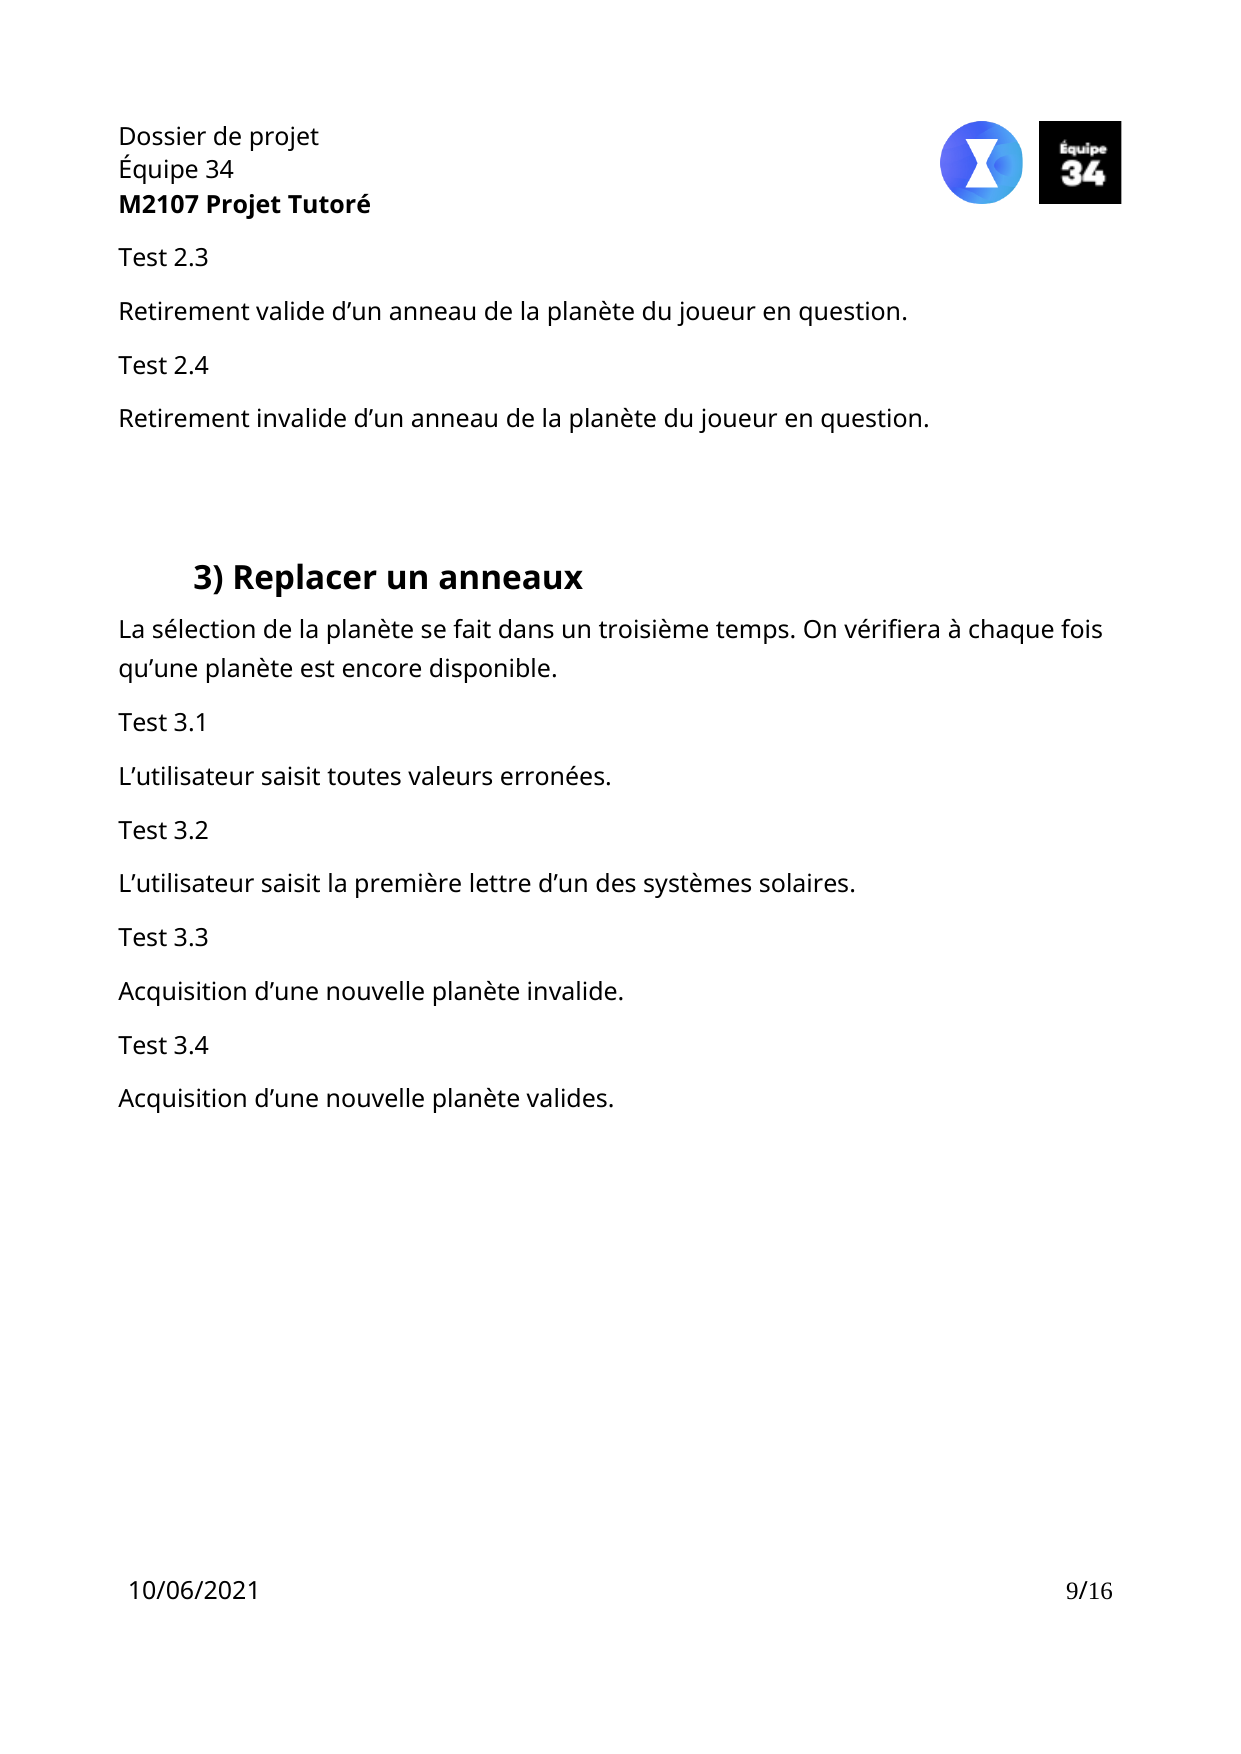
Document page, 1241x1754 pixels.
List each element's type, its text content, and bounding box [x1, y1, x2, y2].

picture [940, 121, 1023, 204]
text Test 3.2 [118, 812, 1122, 846]
text Test 2.4 [118, 347, 1122, 381]
text Retirement invalide d’un anneau de la planète du joueur en question. [118, 401, 1122, 435]
text L’utilisateur saisit toutes valeurs erronées. [118, 758, 1122, 793]
text L’utilisateur saisit la première lettre d’un des systèmes solaires. [118, 866, 1122, 900]
text Test 3.1 [118, 705, 1122, 739]
text Test 3.4 [118, 1027, 1122, 1061]
text Test 3.3 [118, 920, 1122, 954]
subtitle 3) Replacer un anneaux [118, 554, 1122, 599]
text Acquisition d’une nouvelle planète invalide. [118, 973, 1122, 1008]
text La sélection de la planète se fait dans un troisième temps. On vérifiera à chaque fois qu’une planète est encore disponible. [118, 612, 1122, 685]
text Test 2.3 [118, 240, 1122, 274]
picture [1039, 121, 1122, 204]
text Retirement valide d’un anneau de la planète du joueur en question. [118, 293, 1122, 328]
text Acquisition d’une nouvelle planète valides. [118, 1081, 1122, 1115]
